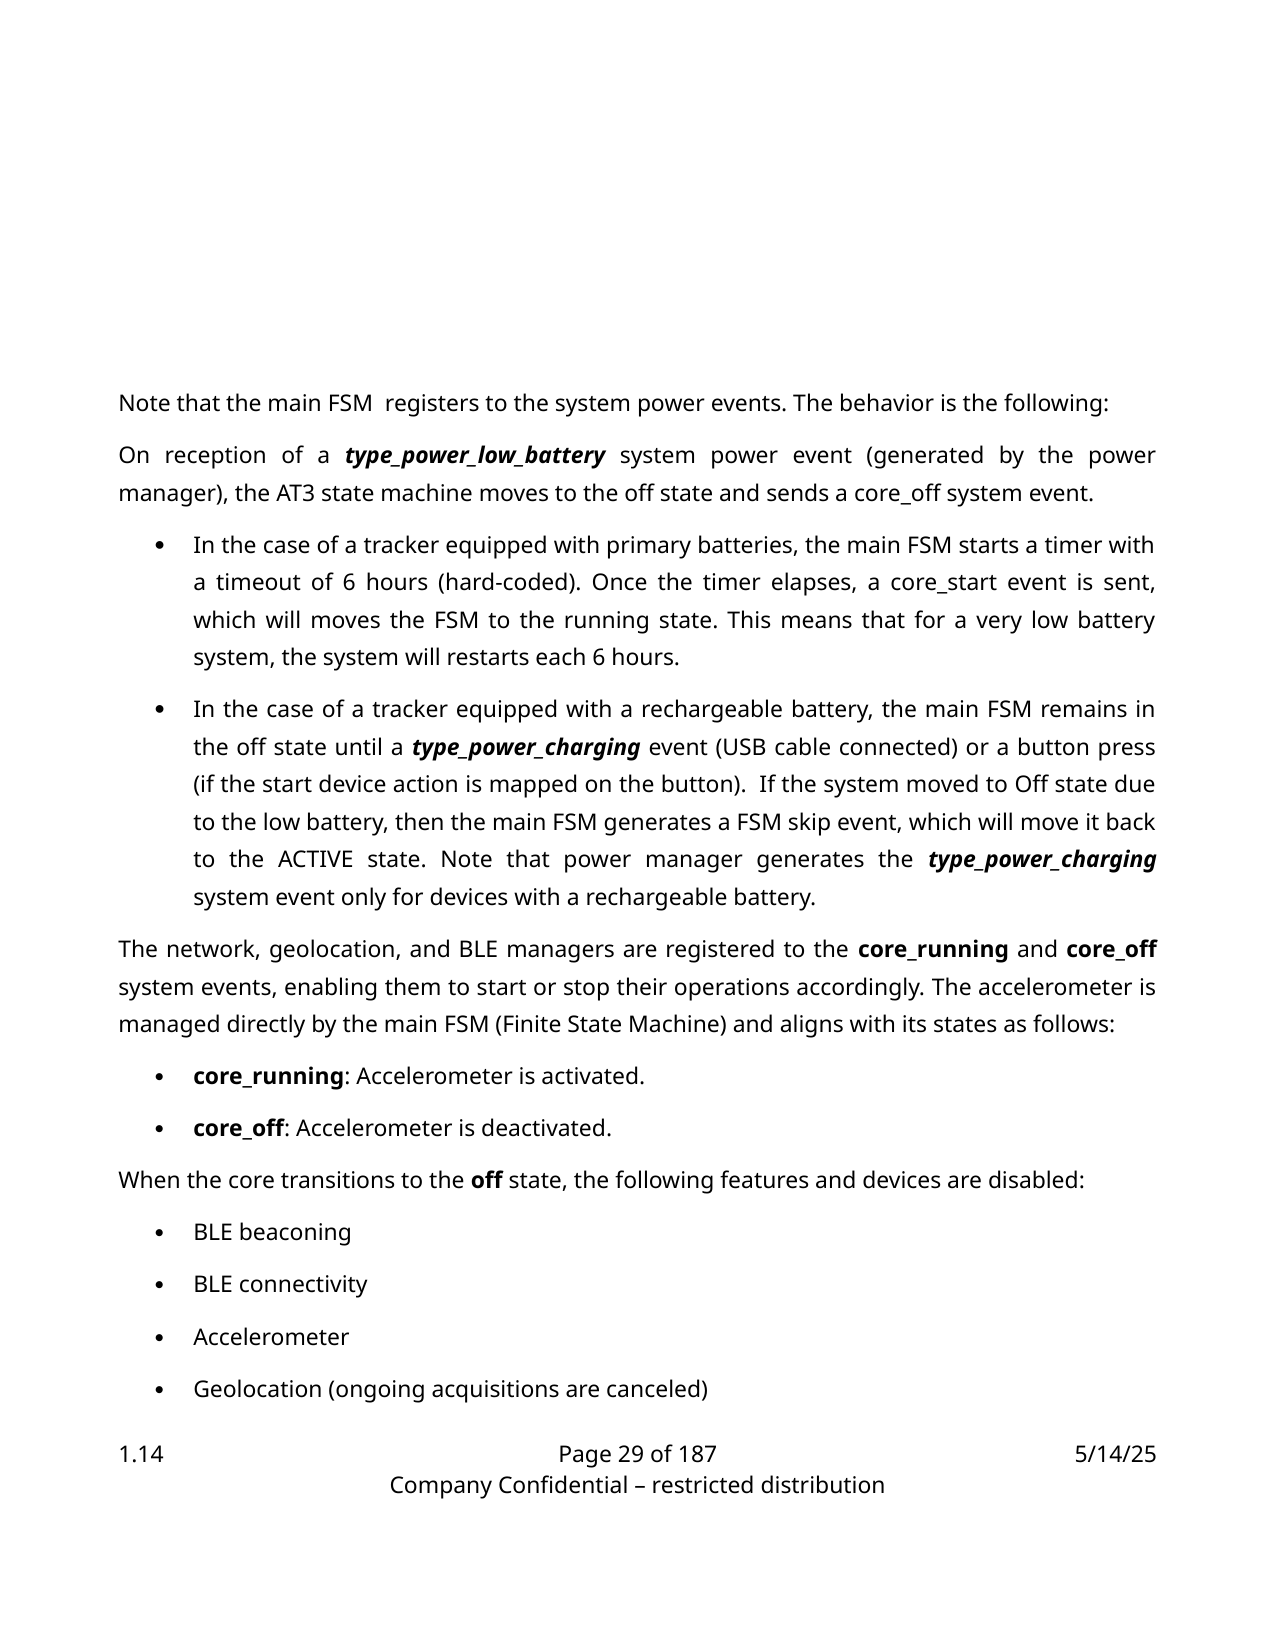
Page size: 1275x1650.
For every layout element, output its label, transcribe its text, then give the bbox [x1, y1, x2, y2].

list core_running: Accelerometer is activated. [156, 1060, 1157, 1091]
text The network, geolocation, and BLE managers are registered to the core_running and core_off system events, enabling them to start or stop their operations accordingly. The accelerometer is managed directly by the main FSM (Finite State Machine) and aligns with its states as follows: [118, 933, 1157, 1039]
text When the core transitions to the off state, the following features and devices are disabled: [118, 1164, 1157, 1195]
list core_off: Accelerometer is deactivated. [156, 1112, 1157, 1143]
list Accelerometer [156, 1320, 1157, 1352]
text On reception of a type_power_low_battery system power event (generated by the power manager), the AT3 state machine moves to the off state and sends a core_off system event. [118, 439, 1157, 508]
list In the case of a tracker equipped with primary batteries, the main FSM starts a timer with a timeout of 6 hours (hard-coded). Once the timer elapses, a core_start event is sent, which will moves the FSM to the running state. This means that for a very low battery system, the system will restarts each 6 hours. [156, 529, 1157, 672]
list BLE beaconing [156, 1216, 1157, 1247]
list Geolocation (ongoing acquisitions are canceled) [156, 1372, 1157, 1404]
list BLE connectivity [156, 1268, 1157, 1299]
text Note that the main FSM registers to the system power events. The behavior is the following: [118, 387, 1157, 418]
list In the case of a tracker equipped with a rechargeable battery, the main FSM remains in the off state until a type_power_charging event (USB cable connected) or a button press (if the start device action is mapped on the button). If the system moved to Off state due to the low battery, then the main FSM generates a FSM skip event, which will move it back to the ACTIVE state. Note that power manager generates the type_power_charging system event only for devices with a rechargeable battery. [156, 693, 1157, 912]
